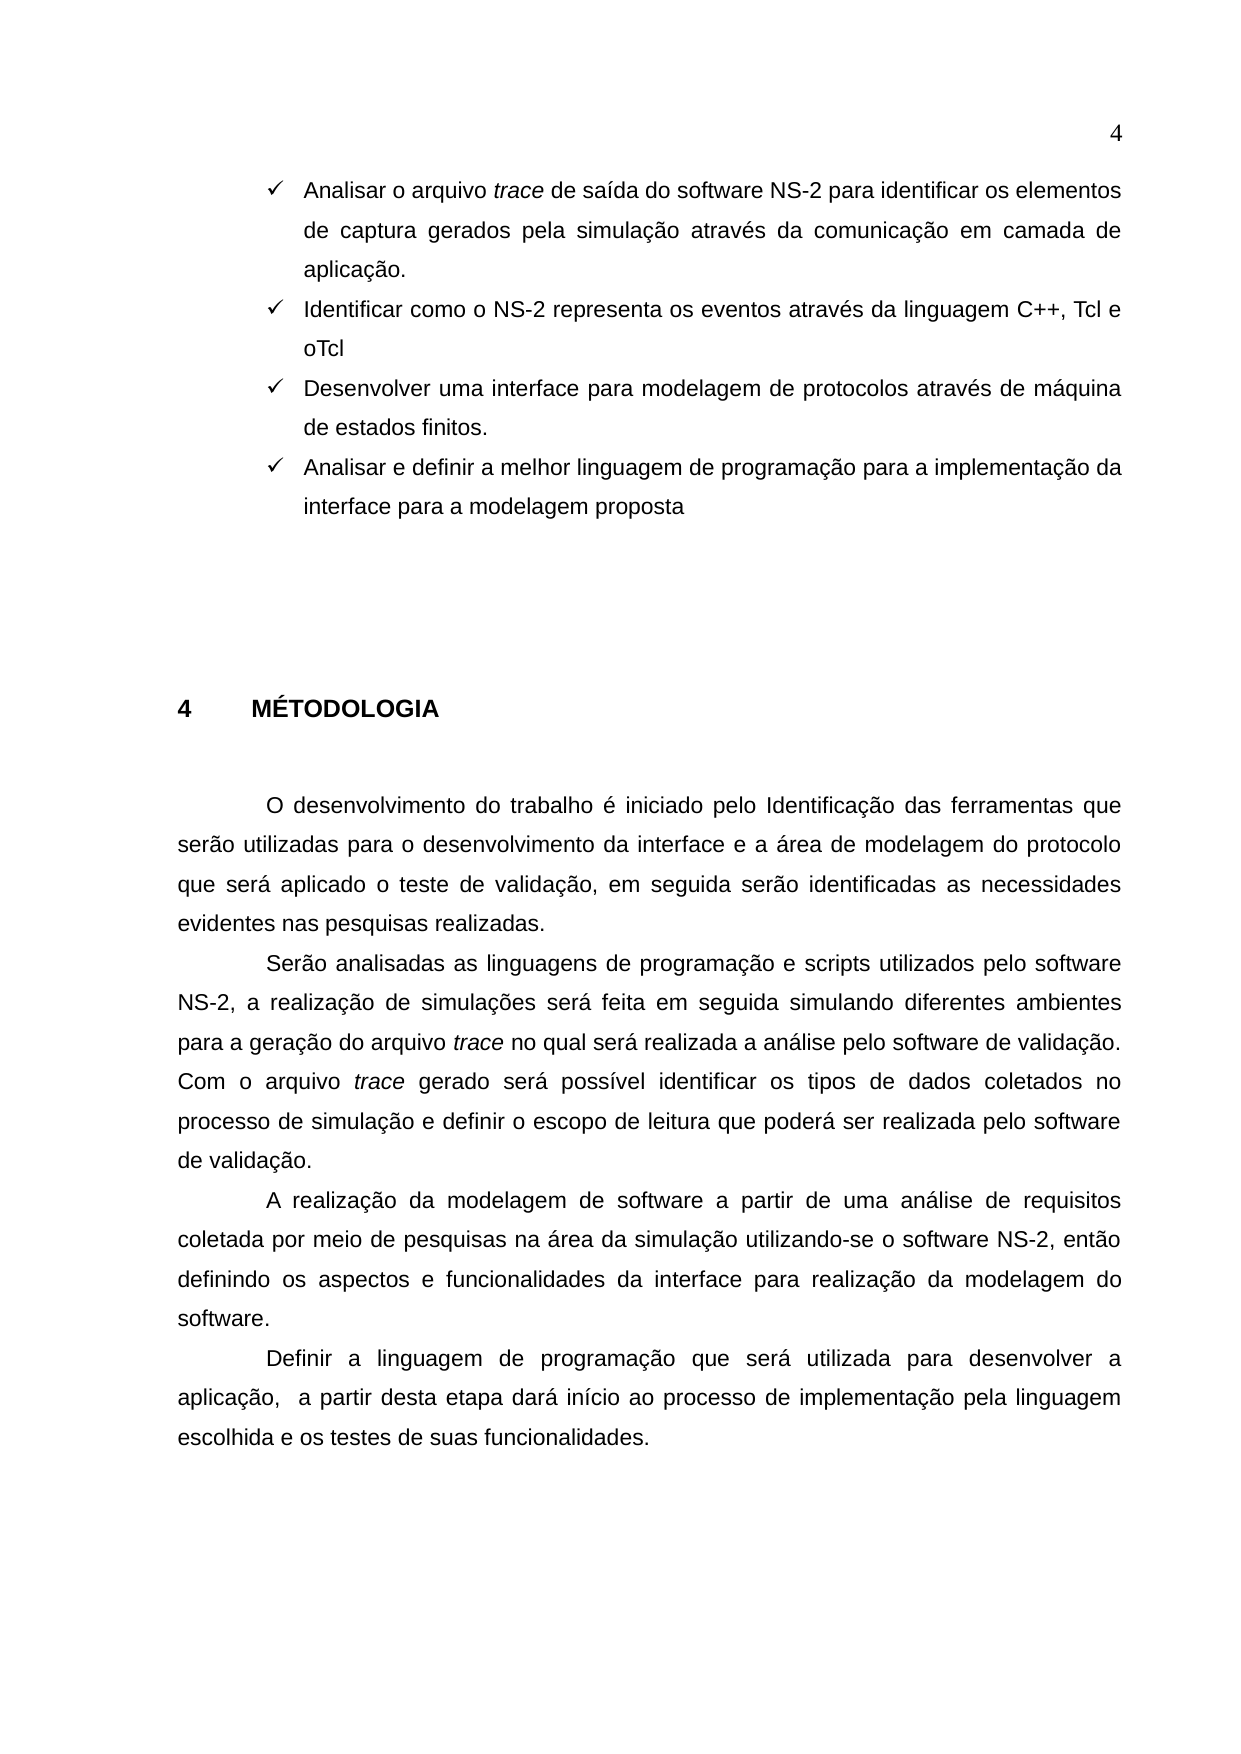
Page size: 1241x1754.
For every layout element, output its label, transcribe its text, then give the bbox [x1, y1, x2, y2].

text O desenvolvimento do trabalho é iniciado pelo Identificação das ferramentas que serão utilizadas para o desenvolvimento da interface e a área de modelagem do protocolo que será aplicado o teste de validação, em seguida serão identificadas as necessidades evidentes nas pesquisas realizadas. [177, 792, 1122, 937]
list Desenvolver uma interface para modelagem de protocolos através de máquina de estados finitos. [266, 374, 1122, 440]
text Serão analisadas as linguagens de programação e scripts utilizados pelo software NS-2, a realização de simulações será feita em seguida simulando diferentes ambientes para a geração do arquivo trace no qual será realizada a análise pelo software de validação. Com o arquivo trace gerado será possível identificar os tipos de dados coletados no processo de simulação e definir o escopo de leitura que poderá ser realizada pelo software de validação. [177, 950, 1122, 1174]
text Definir a linguagem de programação que será utilizada para desenvolver a aplicação, a partir desta etapa dará início ao processo de implementação pela linguagem escolhida e os testes de suas funcionalidades. [177, 1345, 1122, 1450]
list Analisar o arquivo trace de saída do software NS-2 para identificar os elementos de captura gerados pela simulação através da comunicação em camada de aplicação. [266, 177, 1122, 282]
list Identificar como o NS-2 representa os eventos através da linguagem C++, Tcl e oTcl [266, 296, 1122, 361]
list Analisar e definir a melhor linguagem de programação para a implementação da interface para a modelagem proposta [266, 453, 1122, 519]
text A realização da modelagem de software a partir de uma análise de requisitos coletada por meio de pesquisas na área da simulação utilizando-se o software NS-2, então definindo os aspectos e funcionalidades da interface para realização da modelagem do software. [177, 1187, 1122, 1332]
subtitle MÉTODOLOGIA [177, 694, 1122, 722]
